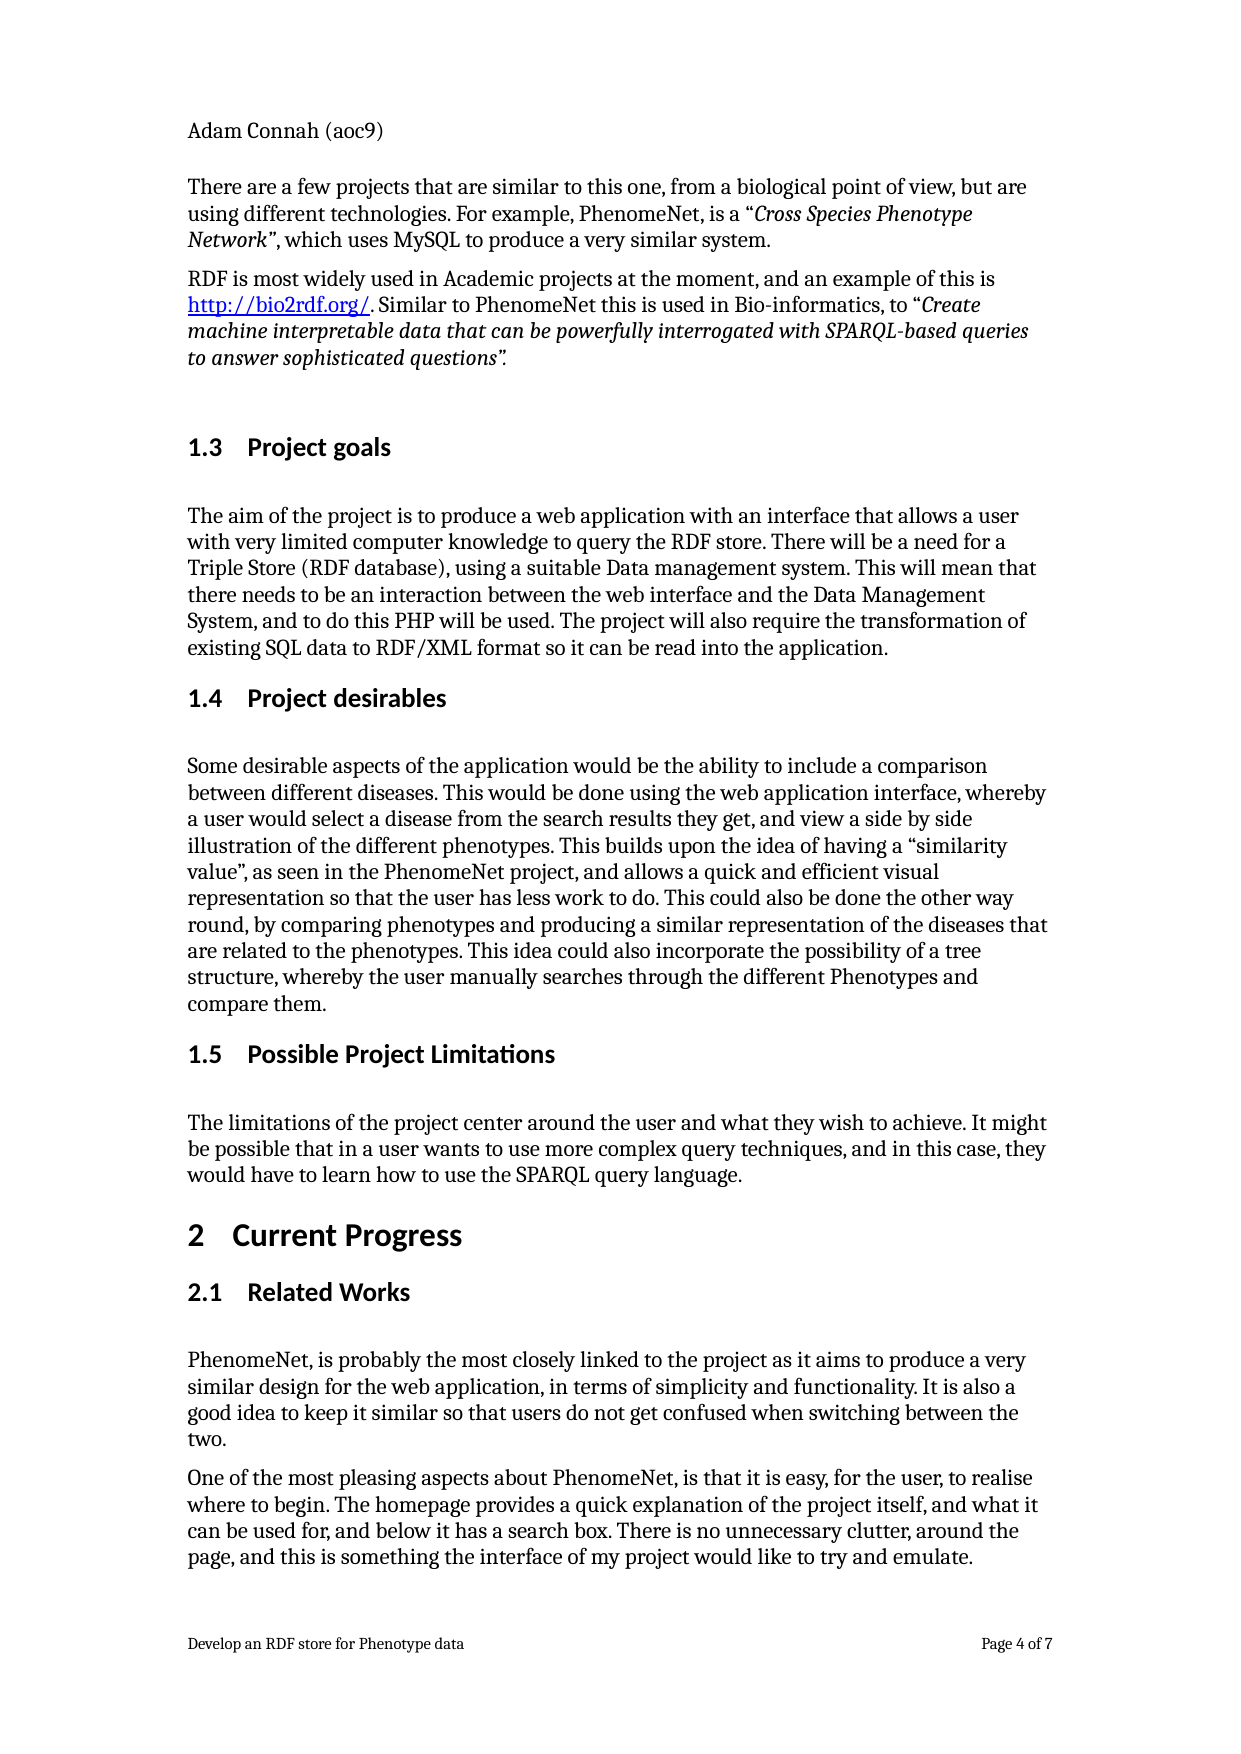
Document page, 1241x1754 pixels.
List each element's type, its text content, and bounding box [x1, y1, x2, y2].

subtitle Project desirables [187, 681, 1053, 714]
subtitle Project goals [187, 431, 1053, 464]
text The aim of the project is to produce a web application with an interface that allows a user with very limited computer knowledge to query the RDF store. There will be a need for a Triple Store (RDF database), using a suitable Data management system. This will mean that there needs to be an interaction between the web interface and the Data Management System, and to do this PHP will be used. The project will also require the transformation of existing SQL data to RDF/XML format so it can be read into the application. [187, 502, 1053, 661]
subtitle Related Works [187, 1275, 1053, 1308]
subtitle Possible Project Limitations [187, 1038, 1053, 1071]
text There are a few projects that are similar to this one, from a biological point of view, but are using different technologies. For example, PhenomeNet, is a “Cross Species Phenotype Network”, which uses MySQL to produce a very similar system. [187, 174, 1053, 253]
text Some desirable aspects of the application would be the ability to include a comparison between different diseases. This would be done using the web application interface, whereby a user would select a disease from the search results they get, and view a side by side illustration of the different phenotypes. This builds upon the idea of having a “similarity value”, as seen in the PhenomeNet project, and allows a quick and efficient visual representation so that the user has less work to do. This could also be done the other way round, by comparing phenotypes and producing a similar representation of the diseases that are related to the phenotypes. This idea could also incorporate the possibility of a tree structure, whereby the user manually searches through the different Phenotypes and compare them. [187, 753, 1053, 1017]
text PhenomeNet, is probably the most closely linked to the project as it aims to produce a very similar design for the web application, in terms of simplicity and functionality. It is also a good idea to keep it similar so that users do not get confused when switching between the two. [187, 1347, 1053, 1452]
text One of the most pleasing aspects about PhenomeNet, is that it is easy, for the user, to realise where to begin. The homepage provides a quick explanation of the project itself, and what it can be used for, and below it has a search box. There is no unnecessary clutter, around the page, and this is something the interface of my project would like to try and emulate. [187, 1465, 1053, 1570]
text The limitations of the project center around the user and what they wish to achieve. It might be possible that in a user wants to use more complex query techniques, and in this case, they would have to learn how to use the SPARQL query language. [187, 1109, 1053, 1189]
text RDF is most widely used in Academic projects at the moment, and an example of this is http://bio2rdf.org/. Similar to PhenomeNet this is used in Bio-informatics, to “Create machine interpretable data that can be powerfully interrogated with SPARQL-based queries to answer sophisticated questions”. [187, 266, 1053, 371]
subtitle Current Progress [187, 1214, 1053, 1254]
